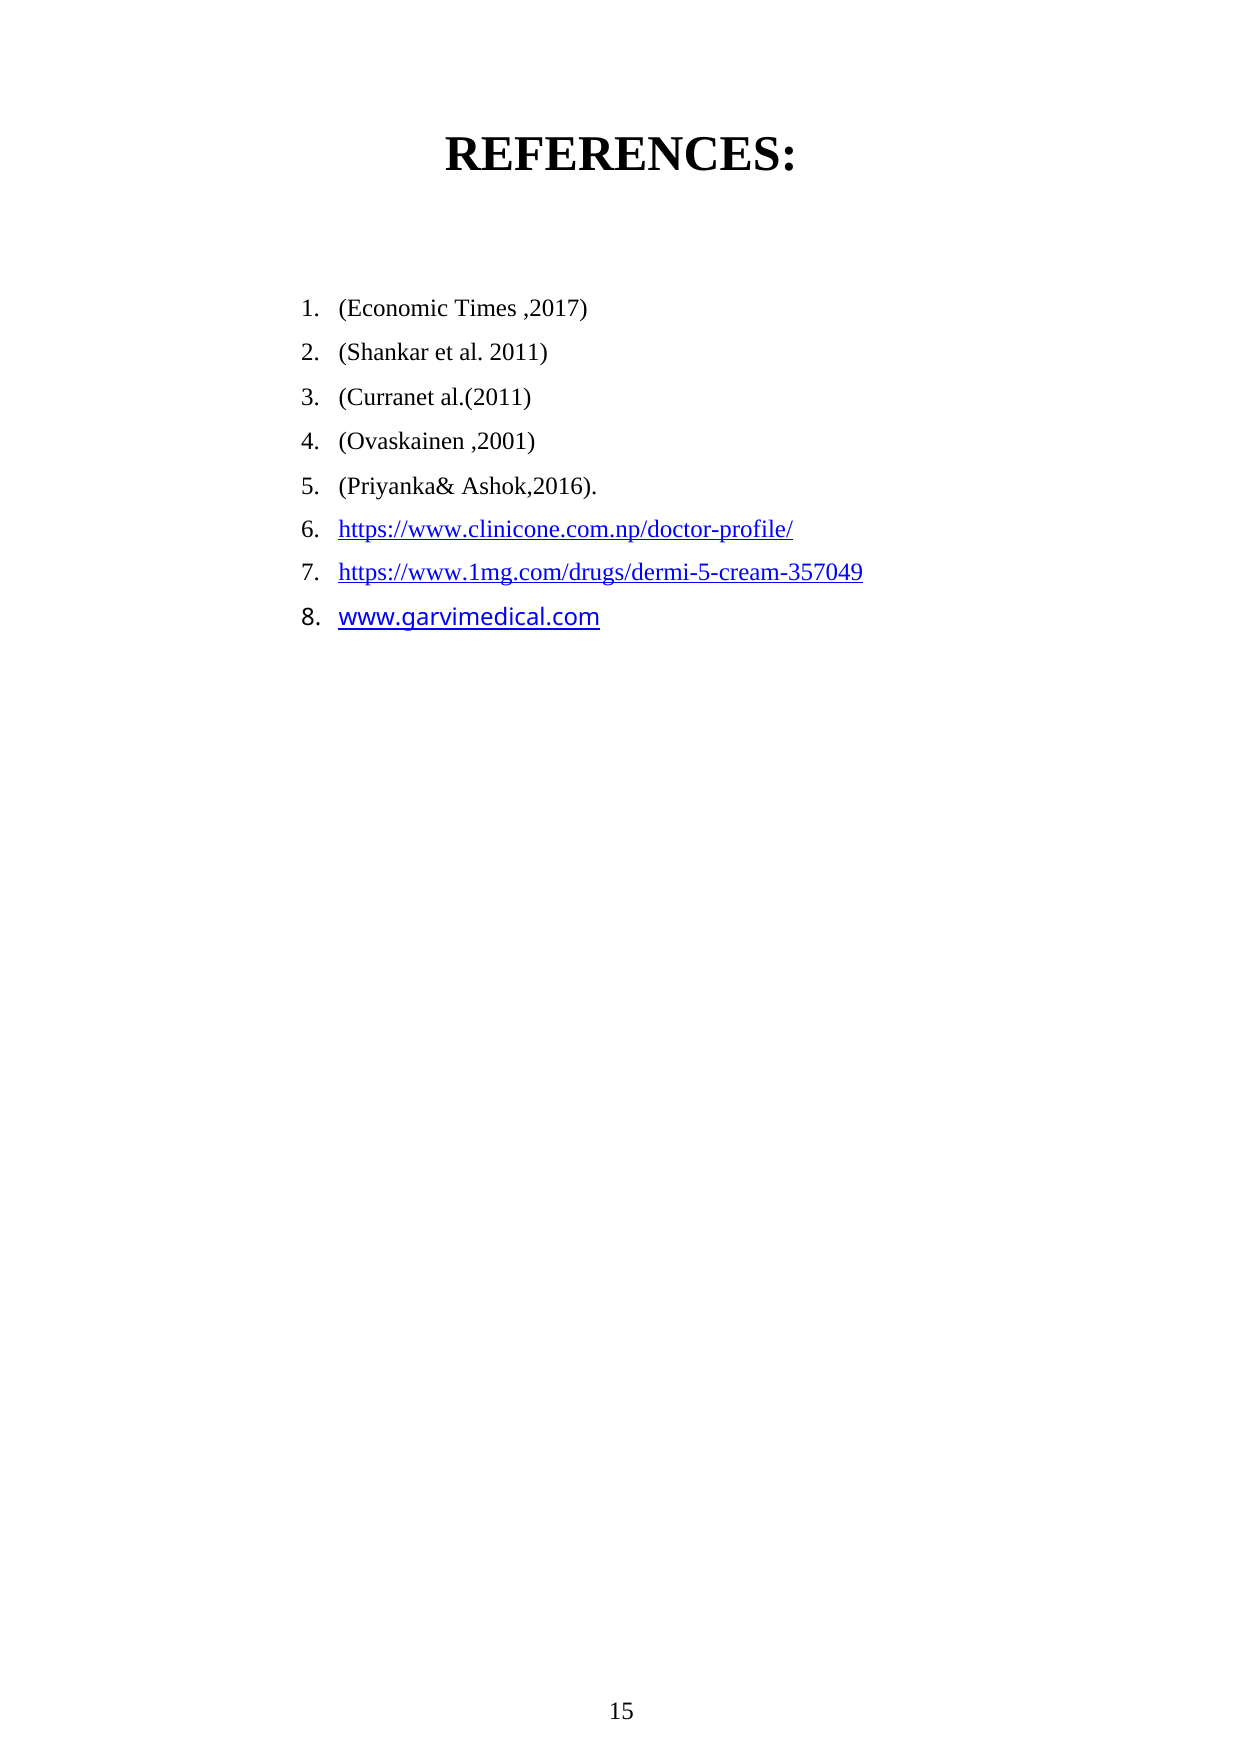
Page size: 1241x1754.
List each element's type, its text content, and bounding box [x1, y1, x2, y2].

list (Shankar et al. 2011) [301, 337, 1062, 366]
list www.garvimedical.com [301, 600, 1092, 633]
list (Priyanka& Ashok,2016). [301, 471, 1092, 499]
subtitle REFERENCES: [150, 123, 1092, 181]
list https://www.clinicone.com.np/doctor-profile/ [301, 514, 1092, 543]
list (Economic Times ,2017) [301, 293, 1062, 322]
list https://www.1mg.com/drugs/dermi-5-cream-357049 [301, 557, 1092, 586]
list (Curranet al.(2011) [301, 382, 1062, 411]
list (Ovaskainen ,2001) [301, 426, 1062, 455]
